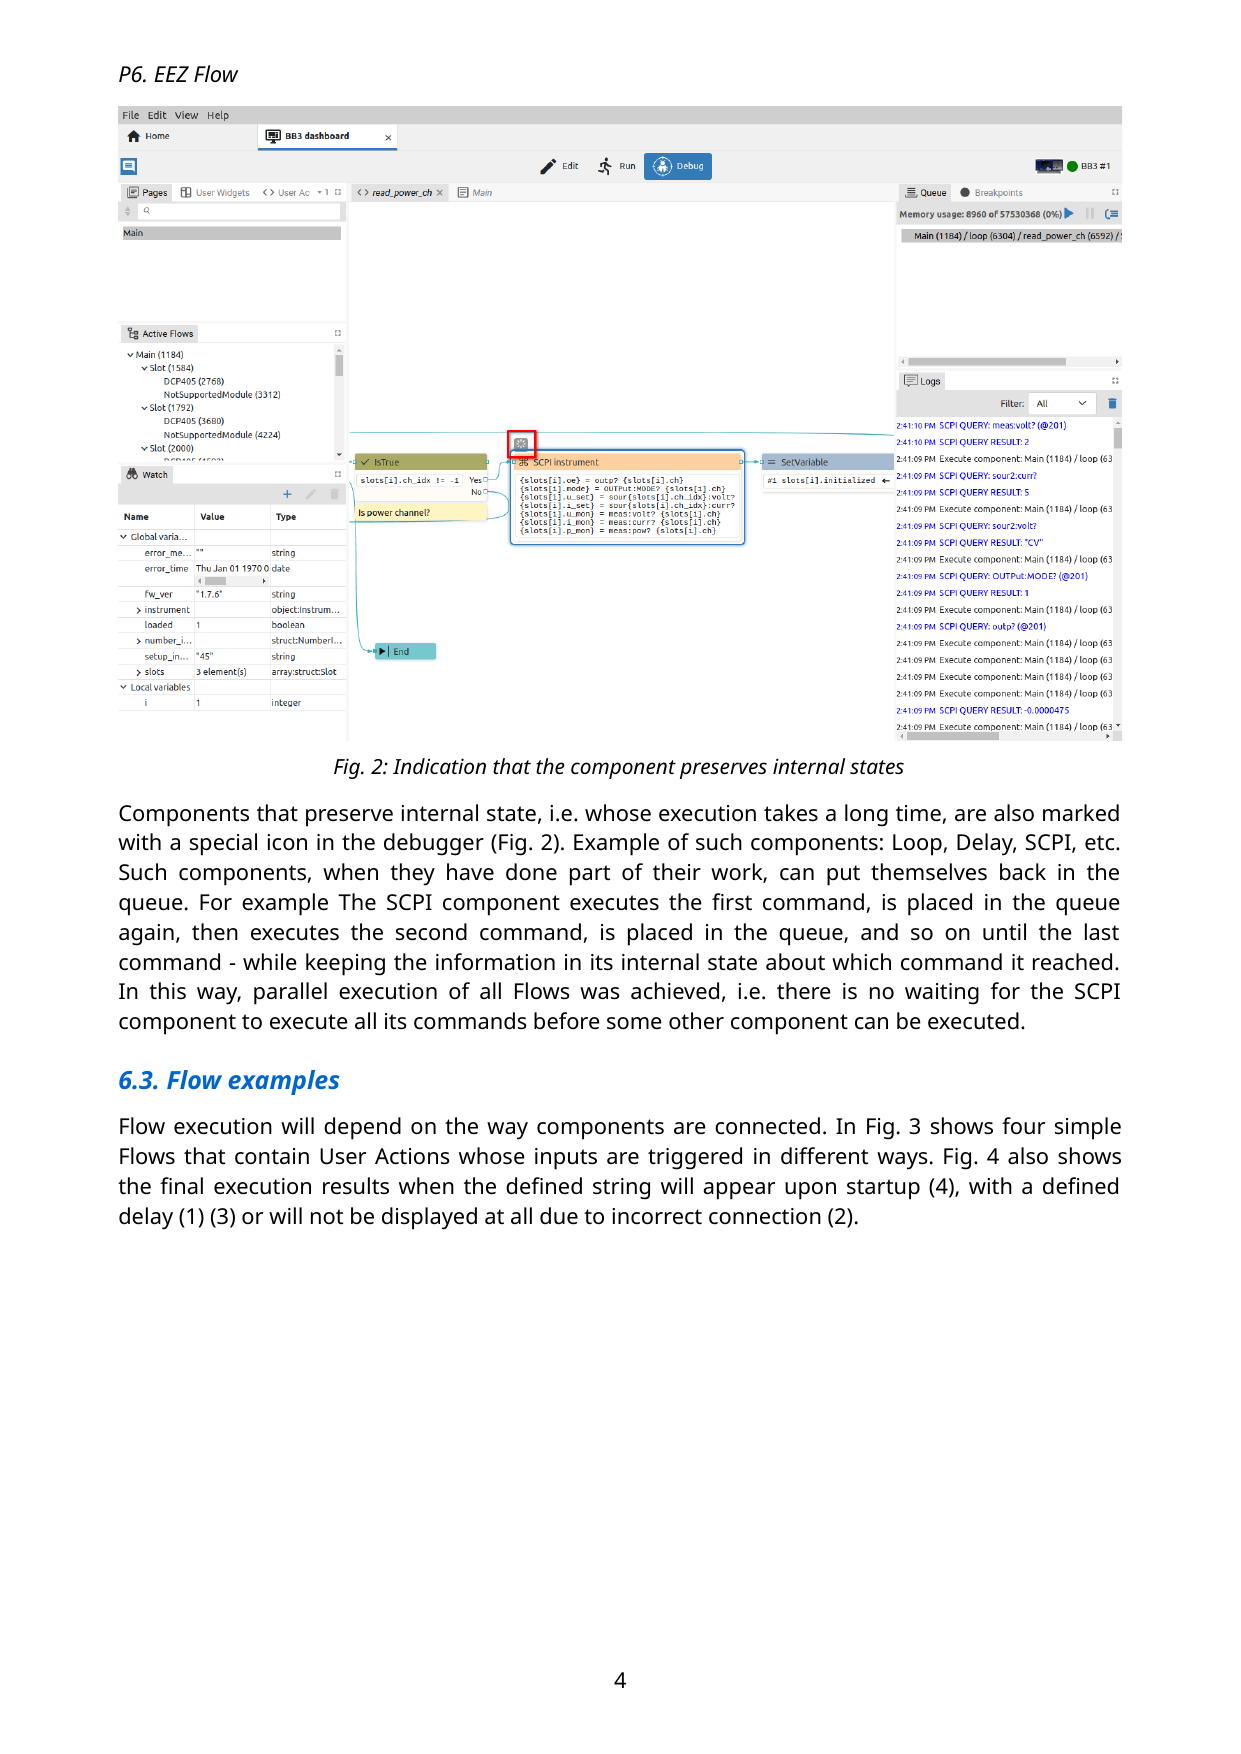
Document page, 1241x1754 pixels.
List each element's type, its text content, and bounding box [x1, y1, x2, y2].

text Fig. 2: Indication that the component preserves internal states [118, 741, 1122, 780]
text Flow execution will depend on the way components are connected. In Fig. 3 shows four simple Flows that contain User Actions whose inputs are triggered in different ways. Fig. 4 also shows the final execution results when the defined string will appear upon startup (4), with a defined delay (1) (3) or will not be displayed at all due to incorrect connection (2). [118, 1111, 1122, 1230]
picture [118, 106, 1123, 741]
text Components that preserve internal state, i.e. whose execution takes a long time, are also marked with a special icon in the debugger (Fig. 2). Example of such components: Loop, Delay, SCPI, etc. Such components, when they have done part of their work, can put themselves back in the queue. For example The SCPI component executes the first command, is placed in the queue again, then executes the second command, is placed in the queue, and so on until the last command - while keeping the information in its internal state about which command it reached. In this way, parallel execution of all Flows was achieved, i.e. there is no waiting for the SCPI component to execute all its commands before some other component can be executed. [118, 797, 1122, 1036]
subtitle Flow examples [118, 1062, 1122, 1096]
